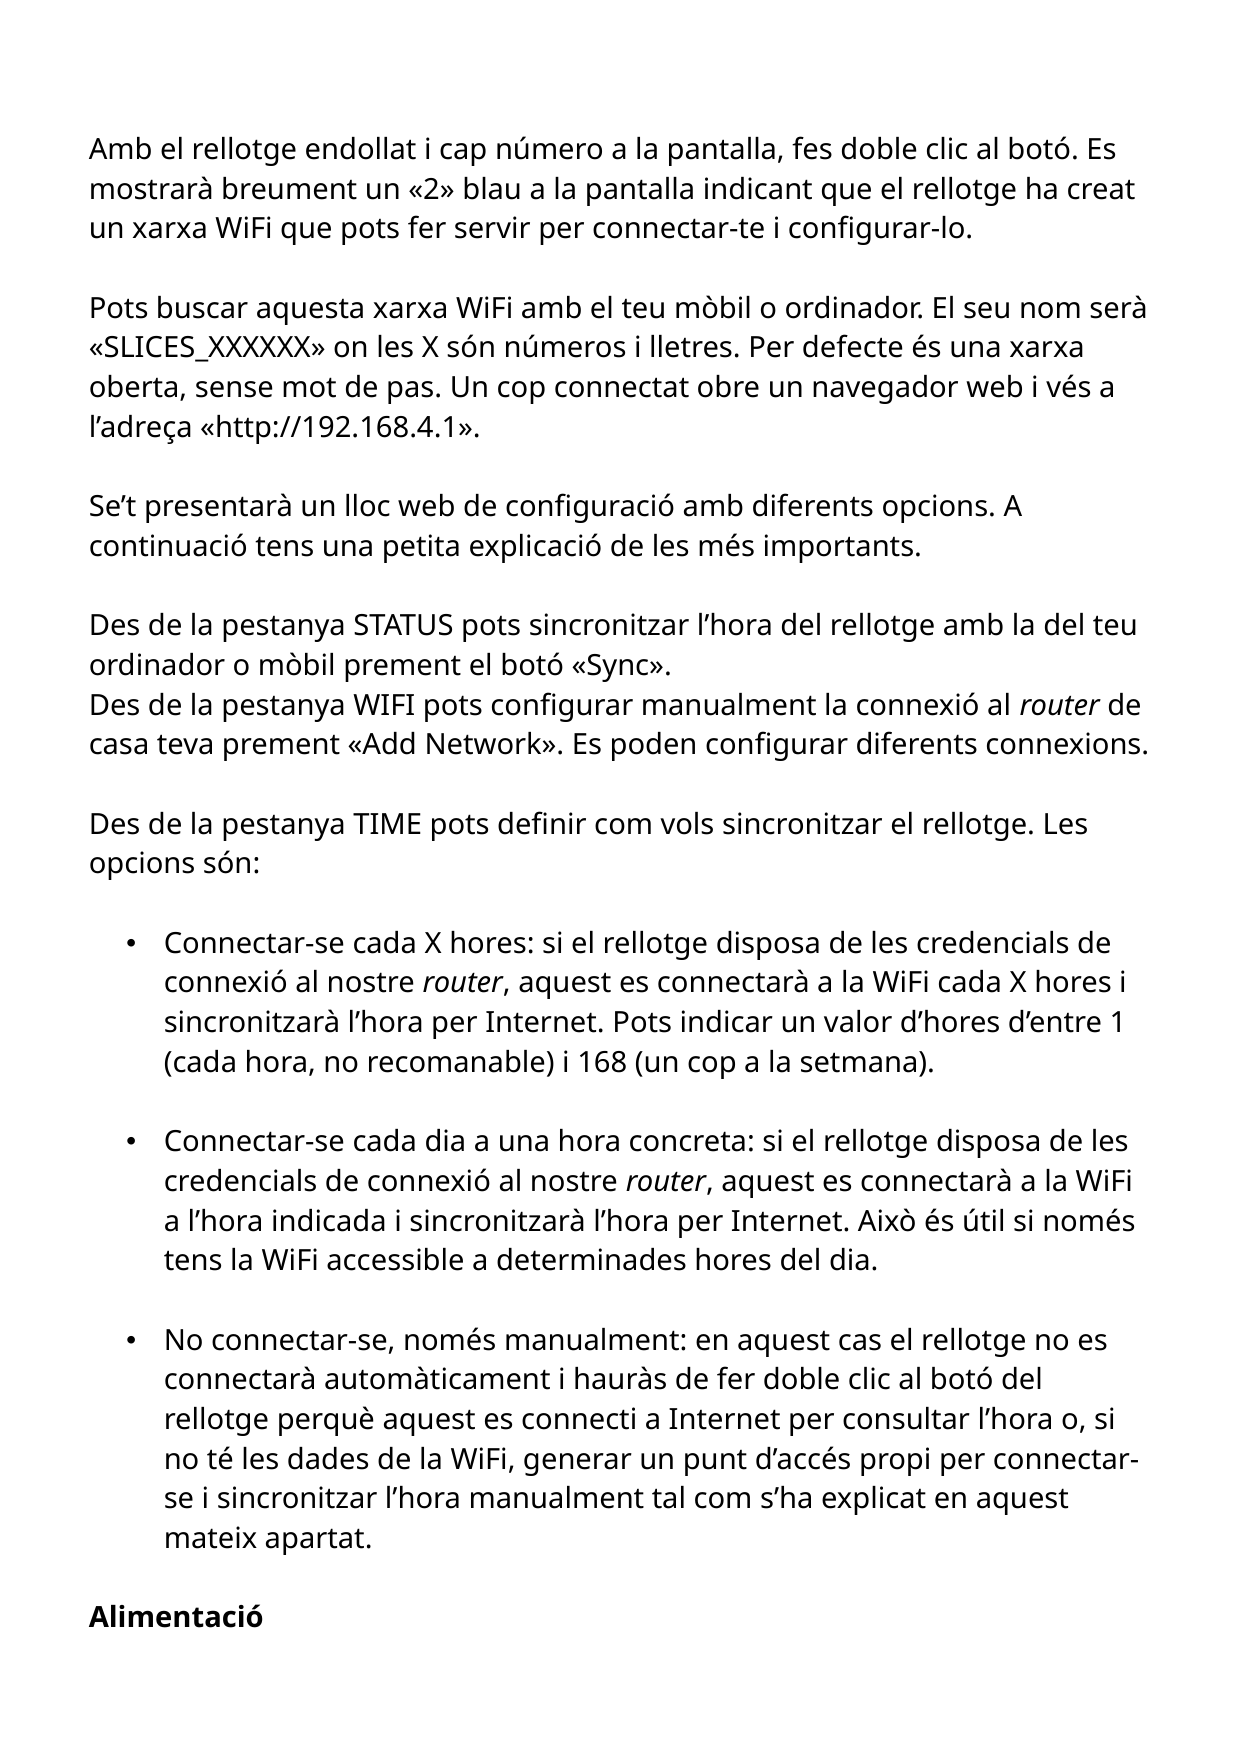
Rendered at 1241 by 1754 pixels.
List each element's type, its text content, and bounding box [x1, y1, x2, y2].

list No connectar-se, només manualment: en aquest cas el rellotge no es connectarà automàticament i hauràs de fer doble clic al botó del rellotge perquè aquest es connecti a Internet per consultar l’hora o, si no té les dades de la WiFi, generar un punt d’accés propi per connectar-se i sincronitzar l’hora manualment tal com s’ha explicat en aquest mateix apartat. [126, 1319, 1152, 1557]
text Amb el rellotge endollat i cap número a la pantalla, fes doble clic al botó. Es mostrarà breument un «2» blau a la pantalla indicant que el rellotge ha creat un xarxa WiFi que pots fer servir per connectar-te i configurar-lo. [88, 128, 1152, 247]
text Alimentació [88, 1597, 1152, 1636]
list Connectar-se cada X hores: si el rellotge disposa de les credencials de connexió al nostre router, aquest es connectarà a la WiFi cada X hores i sincronitzarà l’hora per Internet. Pots indicar un valor d’hores d’entre 1 (cada hora, no recomanable) i 168 (un cop a la setmana). [126, 922, 1152, 1120]
text Se’t presentarà un lloc web de configuració amb diferents opcions. A continuació tens una petita explicació de les més importants. [88, 485, 1152, 565]
text Des de la pestanya STATUS pots sincronitzar l’hora del rellotge amb la del teu ordinador o mòbil prement el botó «Sync». [88, 604, 1152, 684]
list Connectar-se cada dia a una hora concreta: si el rellotge disposa de les credencials de connexió al nostre router, aquest es connectarà a la WiFi a l’hora indicada i sincronitzarà l’hora per Internet. Això és útil si només tens la WiFi accessible a determinades hores del dia. [126, 1120, 1152, 1319]
text Des de la pestanya TIME pots definir com vols sincronitzar el rellotge. Les opcions són: [88, 803, 1152, 882]
text Des de la pestanya WIFI pots configurar manualment la connexió al router de casa teva prement «Add Network». Es poden configurar diferents connexions. [88, 684, 1152, 763]
text Pots buscar aquesta xarxa WiFi amb el teu mòbil o ordinador. El seu nom serà «SLICES_XXXXXX» on les X són números i lletres. Per defecte és una xarxa oberta, sense mot de pas. Un cop connectat obre un navegador web i vés a l’adreça «http://192.168.4.1». [88, 287, 1152, 446]
